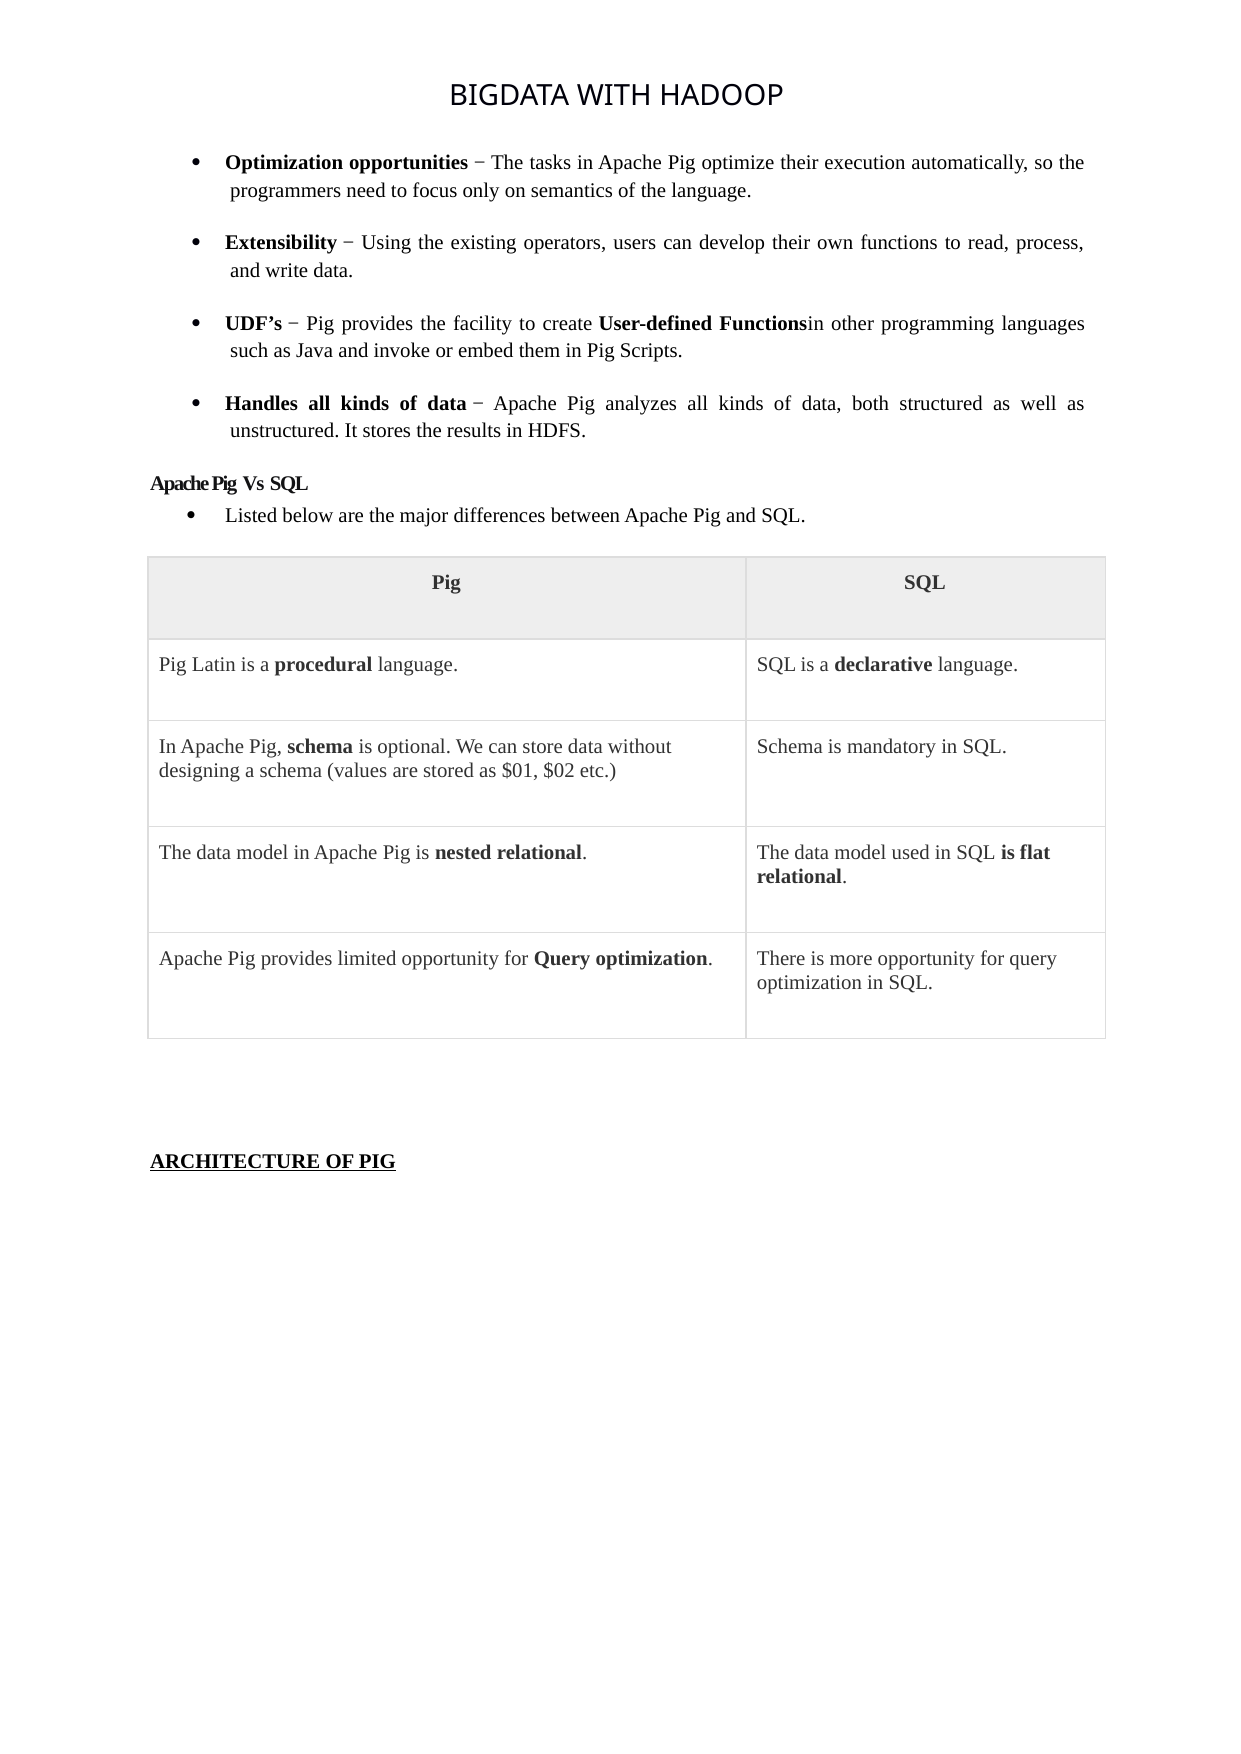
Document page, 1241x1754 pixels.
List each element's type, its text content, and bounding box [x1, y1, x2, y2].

table_cell SQL is a declarative language. [747, 640, 1105, 720]
list Handles all kinds of data − Apache Pig analyzes all kinds of data, both structured as well as unstructured. It stores the results in HDFS. [192, 391, 1085, 442]
table_cell Pig Latin is a procedural language. [149, 640, 745, 720]
table_cell Schema is mandatory in SQL. [747, 721, 1105, 826]
subtitle Apache Pig Vs SQL [150, 471, 1085, 495]
text ARCHITECTURE OF PIG [150, 1149, 1085, 1173]
list UDF’s − Pig provides the facility to create User-defined Functionsin other programming languages such as Java and invoke or embed them in Pig Scripts. [192, 310, 1085, 362]
table_cell Apache Pig provides limited opportunity for Query optimization. [149, 933, 745, 1038]
table_cell In Apache Pig, schema is optional. We can store data without designing a schema (values are stored as $01, $02 etc.) [149, 721, 745, 826]
table_cell The data model in Apache Pig is nested relational. [149, 827, 745, 932]
table_header SQL [747, 558, 1105, 638]
list Optimization opportunities − The tasks in Apache Pig optimize their execution automatically, so the programmers need to focus only on semantics of the language. [192, 150, 1085, 202]
table_cell The data model used in SQL is flat relational. [747, 827, 1105, 932]
table_header Pig [149, 558, 745, 638]
list Extensibility − Using the existing operators, users can develop their own functions to read, process, and write data. [192, 230, 1085, 282]
list Listed below are the major differences between Apache Pig and SQL. [187, 503, 1085, 527]
table_cell There is more opportunity for query optimization in SQL. [747, 933, 1105, 1038]
